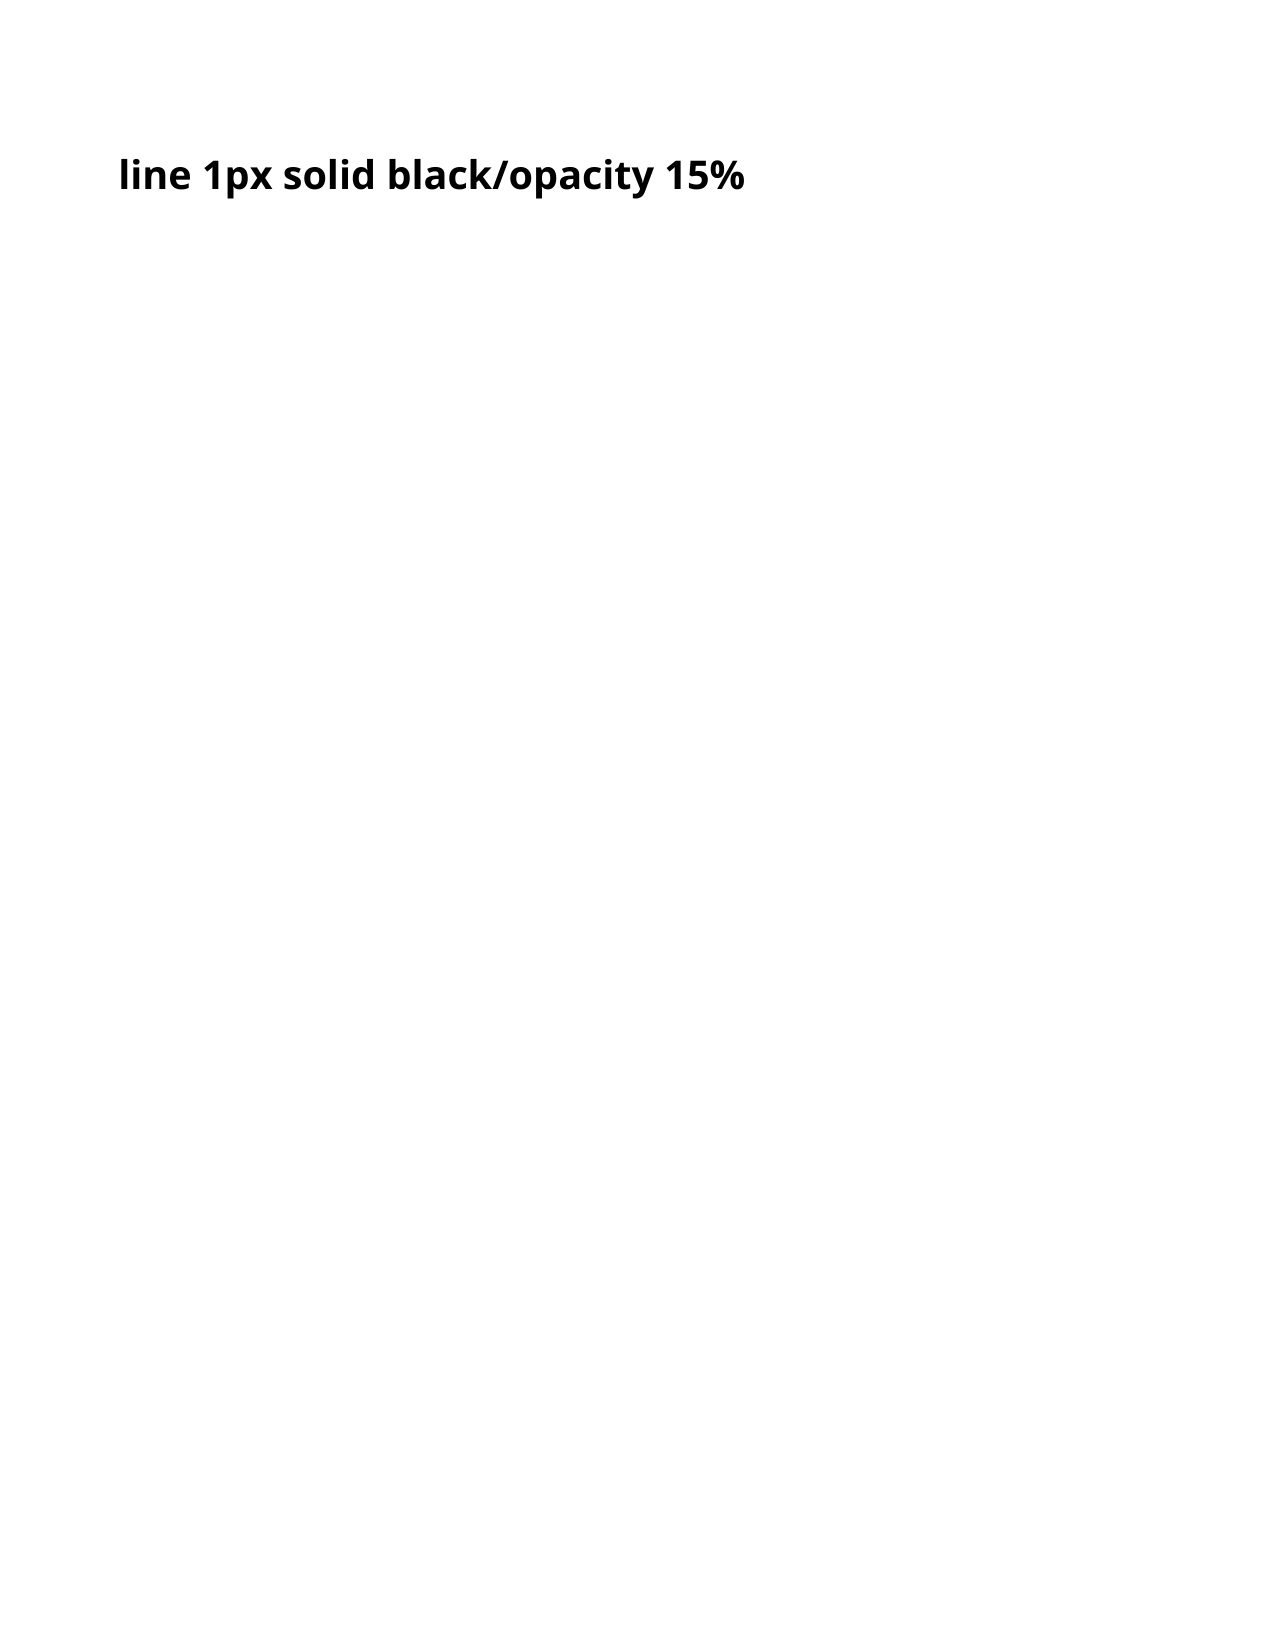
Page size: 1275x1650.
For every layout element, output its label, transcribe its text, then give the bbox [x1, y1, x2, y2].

text line 1px solid black/opacity 15% [118, 147, 1157, 201]
